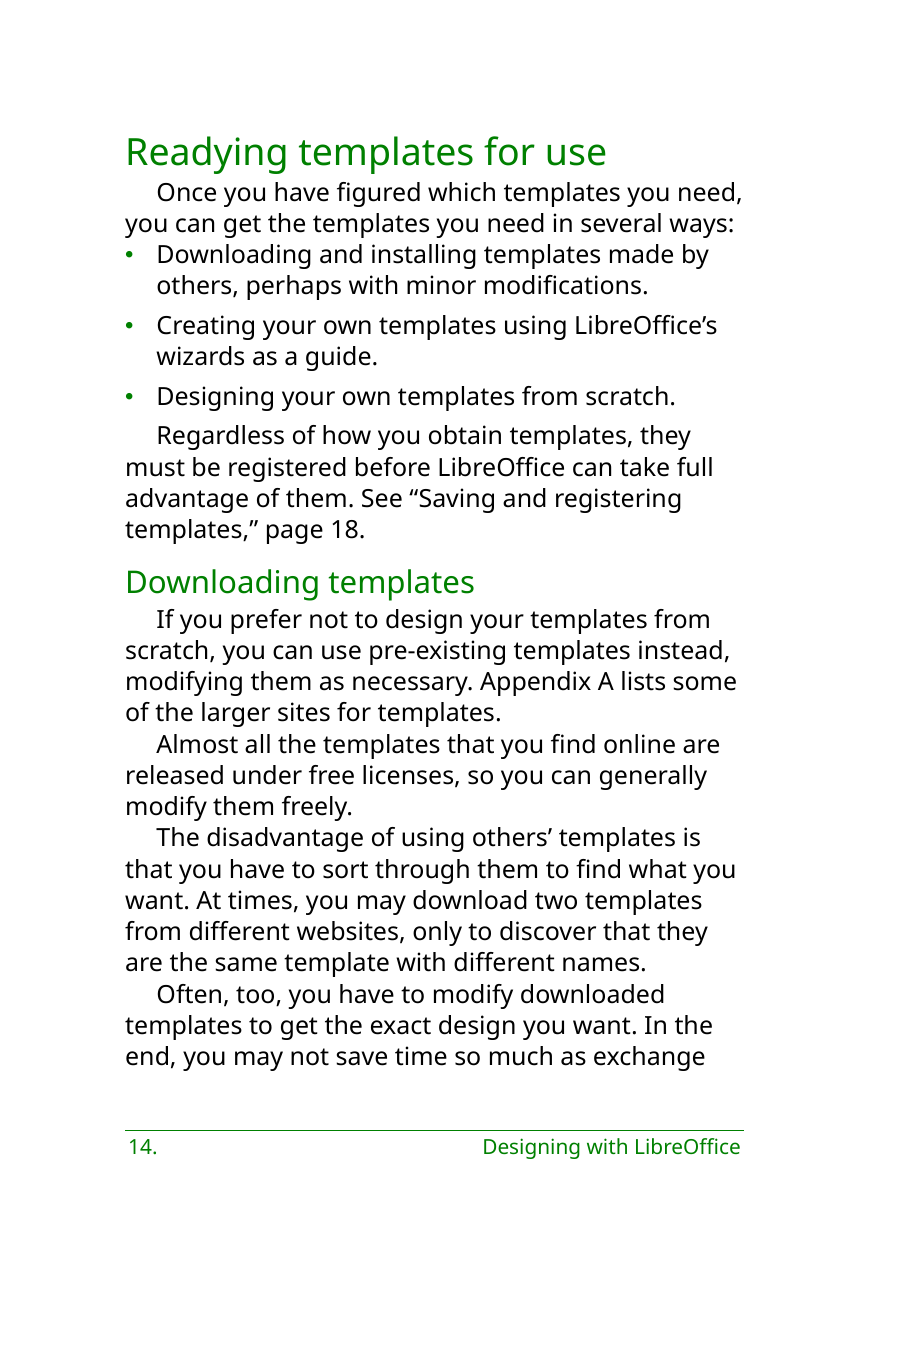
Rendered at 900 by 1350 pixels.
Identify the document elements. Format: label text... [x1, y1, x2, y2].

subtitle Downloading templates [125, 560, 744, 603]
text Once you have figured which templates you need, you can get the templates you need in several ways: [125, 176, 744, 238]
list Designing your own templates from scratch. [125, 380, 744, 411]
text Almost all the templates that you find online are released under free licenses, so you can generally modify them freely. [125, 728, 744, 822]
text If you prefer not to design your templates from scratch, you can use pre-existing templates instead, modifying them as necessary. Appendix A lists some of the larger sites for templates. [125, 603, 744, 728]
text Regardless of how you obtain templates, they must be registered before LibreOffice can take full advantage of them. See “Saving and registering templates,” page 15. [125, 420, 744, 545]
list Creating your own templates using LibreOffice’s wizards as a guide. [125, 309, 744, 372]
subtitle Readying templates for use [125, 125, 744, 176]
text Often, too, you have to modify downloaded templates to get the exact design you want. In the end, you may not save time so much as exchange [125, 978, 744, 1072]
text The disadvantage of using others’ templates is that you have to sort through them to find what you want. At times, you may download two templates from different websites, only to discover that they are the same template with different names. [125, 822, 744, 978]
list Downloading and installing templates made by others, perhaps with minor modifications. [125, 238, 744, 301]
